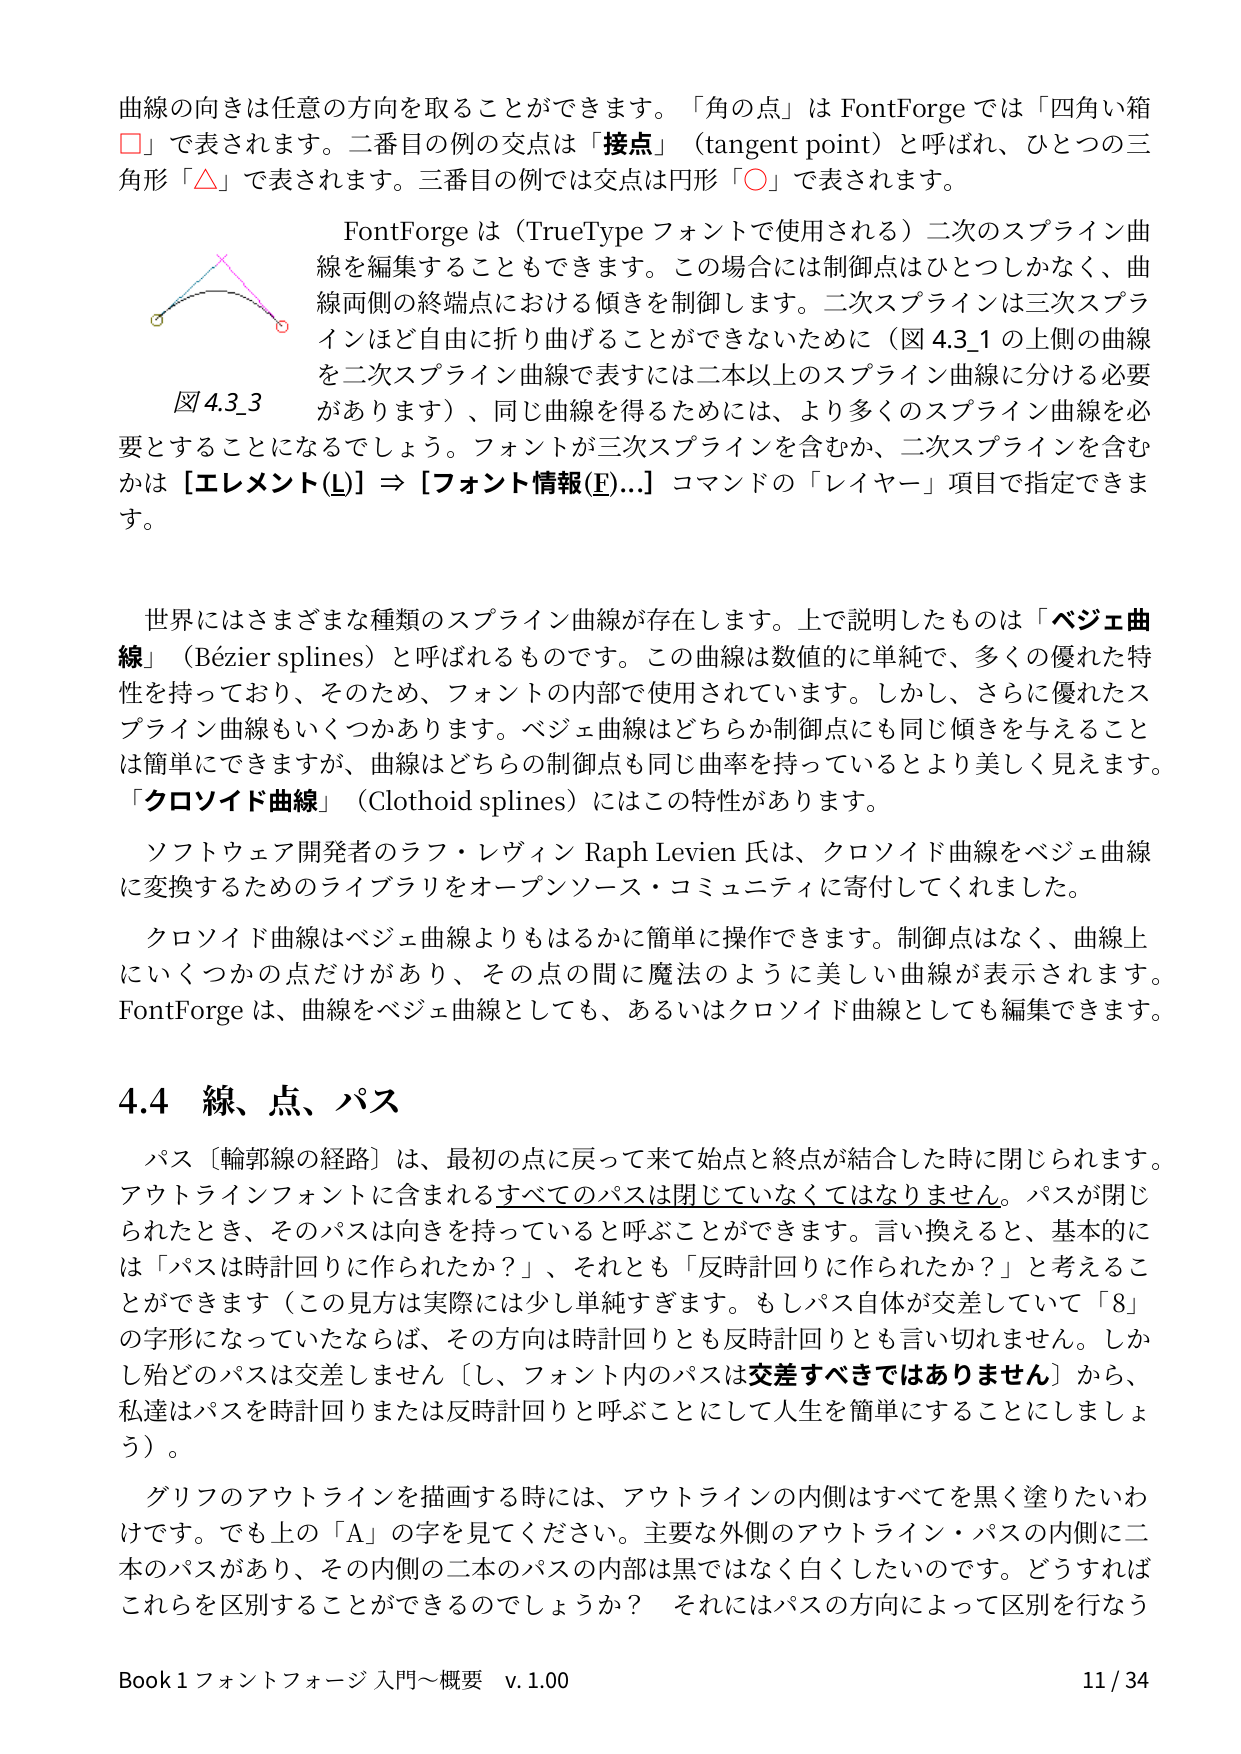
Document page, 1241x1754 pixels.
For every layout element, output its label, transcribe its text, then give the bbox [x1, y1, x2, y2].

subtitle 4.4 線、点、パス [118, 1075, 1152, 1123]
picture [118, 226, 317, 371]
text 曲線の向きは任意の方向を取ることができます。「角の点」は FontForge では「四角い箱 □」で表されます。二番目の例の交点は「接点」（tangent point）と呼ばれ、ひとつの三角形「△」で表されます。三番目の例では交点は円形「○」で表されます。 [118, 88, 1152, 197]
text パス〔輪郭線の経路〕は、最初の点に戻って来て始点と終点が結合した時に閉じられます。アウトラインフォントに含まれるすべてのパスは閉じていなくてはなりません。パスが閉じられたとき、そのパスは向きを持っていると呼ぶことができます。言い換えると、基本的には「パスは時計回りに作られたか？」、それとも「反時計回りに作られたか？」と考えることができます（この見方は実際には少し単純すぎます。もしパス自体が交差していて「8」の字形になっていたならば、その方向は時計回りとも反時計回りとも言い切れません。しかし殆どのパスは交差しません〔し、フォント内のパスは交差すべきではありません〕から、私達はパスを時計回りまたは反時計回りと呼ぶことにして人生を簡単にすることにしましょう）。 [118, 1139, 1152, 1463]
text 世界にはさまざまな種類のスプライン曲線が存在します。上で説明したものは「ベジェ曲線」（Bézier splines）と呼ばれるものです。この曲線は数値的に単純で、多くの優れた特性を持っており、そのため、フォントの内部で使用されています。しかし、さらに優れたスプライン曲線もいくつかあります。ベジェ曲線はどちらか制御点にも同じ傾きを与えることは簡単にできますが、曲線はどちらの制御点も同じ曲率を持っているとより美しく見えます。「クロソイド曲線」（Clothoid splines）にはこの特性があります。 [118, 601, 1152, 817]
text グリフのアウトラインを描画する時には、アウトラインの内側はすべてを黒く塗りたいわけです。でも上の「A」の字を見てください。主要な外側のアウトライン・パスの内側に二本のパスがあり、その内側の二本のパスの内部は黒ではなく白くしたいのです。どうすればこれらを区別することができるのでしょうか？ それにはパスの方向によって区別を行なう [118, 1478, 1152, 1622]
text FontForge は（TrueType フォントで使用される）二次のスプライン曲線を編集することもできます。この場合には制御点はひとつしかなく、曲線両側の終端点における傾きを制御します。二次スプラインは三次スプラインほど自由に折り曲げることができないために（図 4.3_1 の上側の曲線を二次スプライン曲線で表すには二本以上のスプライン曲線に分ける必要があります）、同じ曲線を得るためには、より多くのスプライン曲線を必要とすることになるでしょう。フォントが三次スプラインを含むか、二次スプラインを含むかは［エレメント(L)］⇒［フォント情報(F)...］コマンドの「レイヤー」項目で指定できます。 [118, 211, 1152, 535]
text 図 4.3_3 [118, 371, 316, 419]
text ソフトウェア開発者のラフ・レヴィン Raph Levien 氏は、クロソイド曲線をベジェ曲線に変換するためのライブラリをオープンソース・コミュニティに寄付してくれました。 [118, 832, 1152, 904]
text クロソイド曲線はベジェ曲線よりもはるかに簡単に操作できます。制御点はなく、曲線上にいくつかの点だけがあり、その点の間に魔法のように美しい曲線が表示されます。FontForge は、曲線をベジェ曲線としても、あるいはクロソイド曲線としても編集できます。 [118, 919, 1152, 1027]
